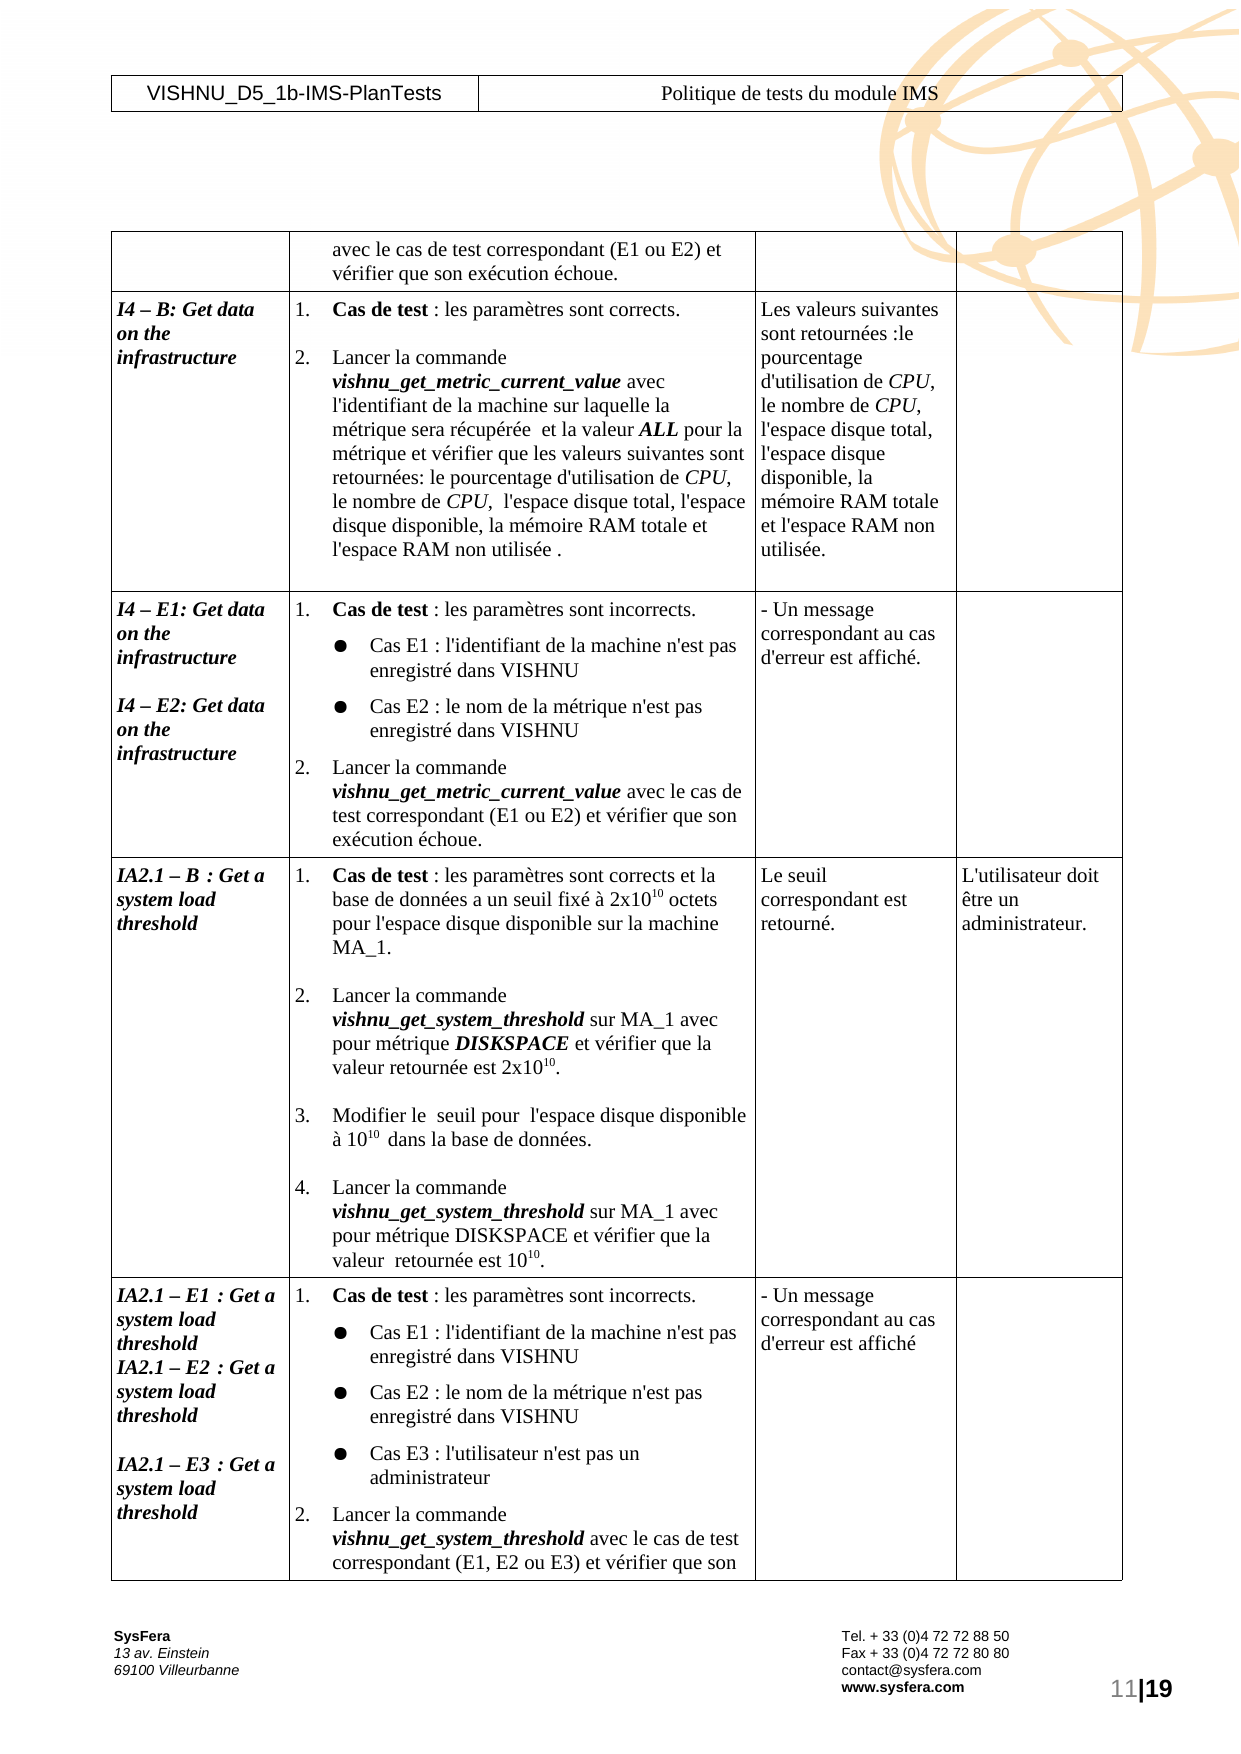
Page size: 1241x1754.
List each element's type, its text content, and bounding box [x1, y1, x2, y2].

table_cell IA2.1 – B : Get a system load threshold [112, 858, 289, 1277]
picture [1, 9, 1239, 356]
table_cell Cas de test : les paramètres sont corrects. Lancer la commande vishnu_get_metric_current_value avec l'identifiant de la machine sur laquelle la métrique sera récupérée et la valeur ALL pour la métrique et vérifier que les valeurs suivantes sont retournées: le pourcentage d'utilisation de CPU, le nombre de CPU, l'espace disque total, l'espace disque disponible, la mémoire RAM totale et l'espace RAM non utilisée . [290, 357, 755, 591]
picture [756, 232, 956, 291]
picture [957, 232, 1122, 291]
table_cell Cas de test : les paramètres sont corrects et la base de données a un seuil fixé à 2x1010 octets pour l'espace disque disponible sur la machine MA_1. Lancer la commande vishnu_get_system_threshold sur MA_1 avec pour métrique DISKSPACE et vérifier que la valeur retournée est 2x1010. Modifier le seuil pour l'espace disque disponible à 1010 dans la base de données. Lancer la commande vishnu_get_system_threshold sur MA_1 avec pour métrique DISKSPACE et vérifier que la valeur retournée est 1010. [290, 858, 755, 1277]
picture [290, 232, 755, 291]
picture [290, 292, 755, 356]
picture [112, 232, 289, 291]
table_cell Cas de test : les paramètres sont incorrects. Cas E1 : l'identifiant de la machine n'est pas enregistré dans VISHNU Cas E2 : le nom de la métrique n'est pas enregistré dans VISHNU Cas E3 : l'utilisateur n'est pas un administrateur Lancer la commande vishnu_get_system_threshold avec le cas de test correspondant (E1, E2 ou E3) et vérifier que son exécution échoue. [290, 1278, 755, 1579]
picture [756, 292, 956, 356]
table_cell I4 – E1: Get data on the infrastructure I4 – E2: Get data on the infrastructure [112, 592, 289, 857]
picture [112, 292, 289, 356]
table_cell [957, 357, 1122, 591]
table_cell Les valeurs suivantes sont retournées :le pourcentage d'utilisation de CPU, le nombre de CPU, l'espace disque total, l'espace disque disponible, la mémoire RAM totale et l'espace RAM non utilisée. [756, 357, 956, 591]
table_cell [957, 592, 1122, 857]
table_cell Cas de test : les paramètres sont incorrects. Cas E1 : l'identifiant de la machine n'est pas enregistré dans VISHNU Cas E2 : le nom de la métrique n'est pas enregistré dans VISHNU Lancer la commande vishnu_get_metric_current_value avec le cas de test correspondant (E1 ou E2) et vérifier que son exécution échoue. [290, 592, 755, 857]
table_cell I4 – B: Get data on the infrastructure [112, 357, 289, 591]
table_cell IA2.1 – E1 : Get a system load threshold IA2.1 – E2 : Get a system load threshold IA2.1 – E3 : Get a system load threshold [112, 1278, 289, 1579]
table_cell [957, 1278, 1122, 1579]
picture [957, 292, 1122, 356]
table_cell Le seuil correspondant est retourné. [756, 858, 956, 1277]
table_cell L'utilisateur doit être un administrateur. [957, 858, 1122, 1277]
table_cell - Un message correspondant au cas d'erreur est affiché. [756, 592, 956, 857]
table_cell - Un message correspondant au cas d'erreur est affiché [756, 1278, 956, 1579]
